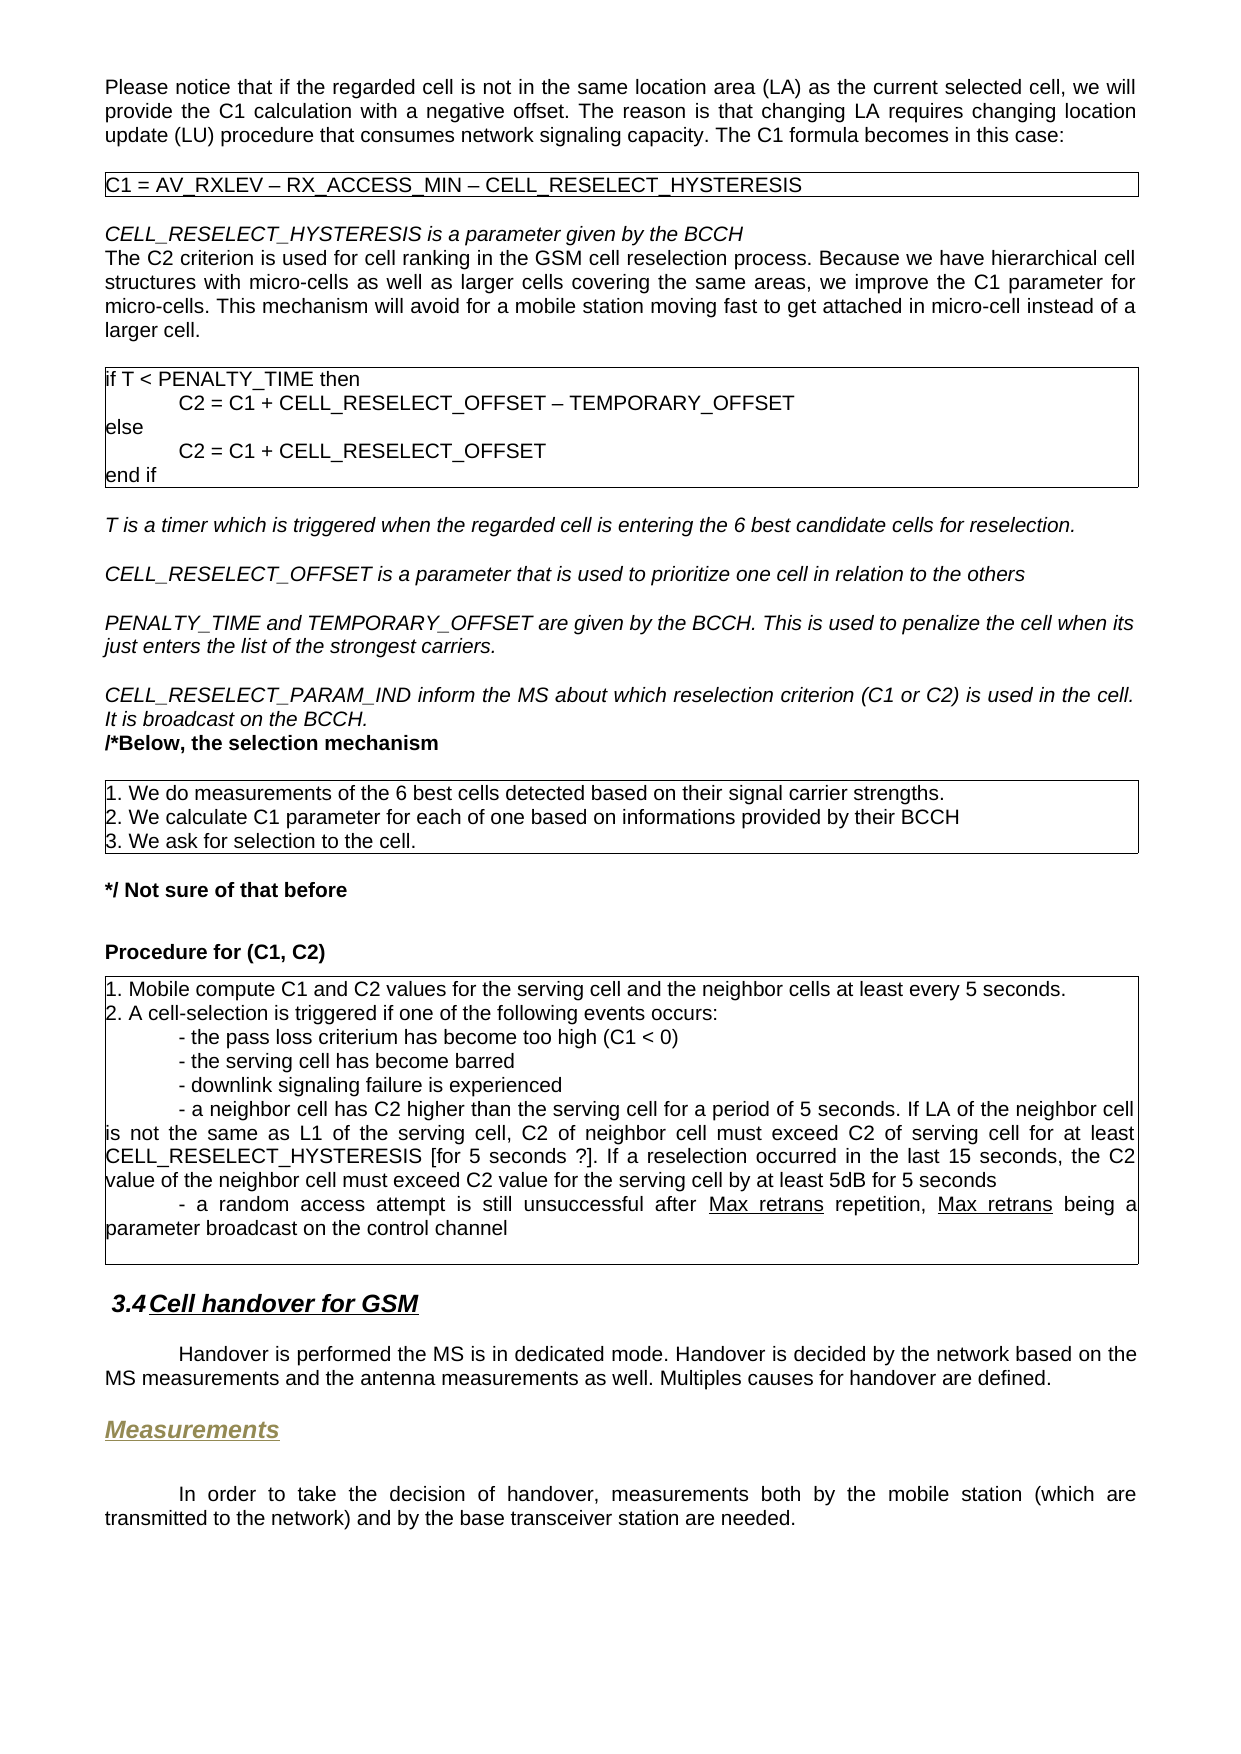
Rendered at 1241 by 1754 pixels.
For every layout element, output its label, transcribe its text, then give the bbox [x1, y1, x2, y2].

text CELL_RESELECT_PARAM_IND inform the MS about which reselection criterion (C1 or C2) is used in the cell. It is broadcast on the BCCH. [104, 683, 1138, 731]
subtitle Cell handover for GSM [111, 1288, 1138, 1317]
text C2 = C1 + CELL_RESELECT_OFFSET – TEMPORARY_OFFSET [106, 391, 1138, 414]
subtitle Procedure for (C1, C2) [104, 939, 1138, 963]
text C1 = AV_RXLEV – RX_ACCESS_MIN – CELL_RESELECT_HYSTERESIS [106, 173, 1138, 196]
text C2 = C1 + CELL_RESELECT_OFFSET [106, 438, 1138, 462]
subtitle Measurements [104, 1415, 1138, 1444]
text CELL_RESELECT_HYSTERESIS is a parameter given by the BCCH [104, 222, 1138, 246]
text - downlink signaling failure is experienced [106, 1072, 1138, 1096]
text Please notice that if the regarded cell is not in the same location area (LA) as the current selected cell, we will provide the C1 calculation with a negative offset. The reason is that changing LA requires changing location update (LU) procedure that consumes network signaling capacity. The C1 formula becomes in this case: [104, 75, 1138, 147]
text In order to take the decision of handover, measurements both by the mobile station (which are transmitted to the network) and by the base transceiver station are needed. [104, 1481, 1138, 1529]
text - a neighbor cell has C2 higher than the serving cell for a period of 5 seconds. If LA of the neighbor cell is not the same as L1 of the serving cell, C2 of neighbor cell must exceed C2 of serving cell for at least CELL_RESELECT_HYSTERESIS [for 5 seconds ?]. If a reselection occurred in the last 15 seconds, the C2 value of the neighbor cell must exceed C2 value for the serving cell by at least 5dB for 5 seconds [106, 1096, 1138, 1192]
text 3. We ask for selection to the cell. [106, 828, 1138, 853]
text T is a timer which is triggered when the regarded cell is entering the 6 best candidate cells for reselection. [104, 512, 1138, 536]
text 2. We calculate C1 parameter for each of one based on informations provided by their BCCH [106, 804, 1138, 828]
text CELL_RESELECT_OFFSET is a parameter that is used to prioritize one cell in relation to the others [104, 561, 1138, 585]
subtitle */ Not sure of that before [104, 878, 1138, 902]
text end if [106, 462, 1138, 487]
text Handover is performed the MS is in dedicated mode. Handover is decided by the network based on the MS measurements and the antenna measurements as well. Multiples causes for handover are defined. [104, 1342, 1138, 1390]
text else [106, 414, 1138, 438]
text if T < PENALTY_TIME then [106, 368, 1138, 391]
text PENALTY_TIME and TEMPORARY_OFFSET are given by the BCCH. This is used to penalize the cell when its just enters the list of the strongest carriers. [104, 610, 1138, 658]
text 1. We do measurements of the 6 best cells detected based on their signal carrier strengths. [106, 781, 1138, 804]
text - a random access attempt is still unsuccessful after Max retrans repetition, Max retrans being a parameter broadcast on the control channel [106, 1192, 1138, 1240]
text - the serving cell has become barred [106, 1048, 1138, 1072]
text - the pass loss criterium has become too high (C1 < 0) [106, 1024, 1138, 1048]
text 2. A cell-selection is triggered if one of the following events occurs: [106, 1000, 1138, 1024]
text 1. Mobile compute C1 and C2 values for the serving cell and the neighbor cells at least every 5 seconds. [106, 977, 1138, 1000]
text /*Below, the selection mechanism [104, 731, 1138, 755]
text The C2 criterion is used for cell ranking in the GSM cell reselection process. Because we have hierarchical cell structures with micro-cells as well as larger cells covering the same areas, we improve the C1 parameter for micro-cells. This mechanism will avoid for a mobile station moving fast to get attached in micro-cell instead of a larger cell. [104, 246, 1138, 342]
